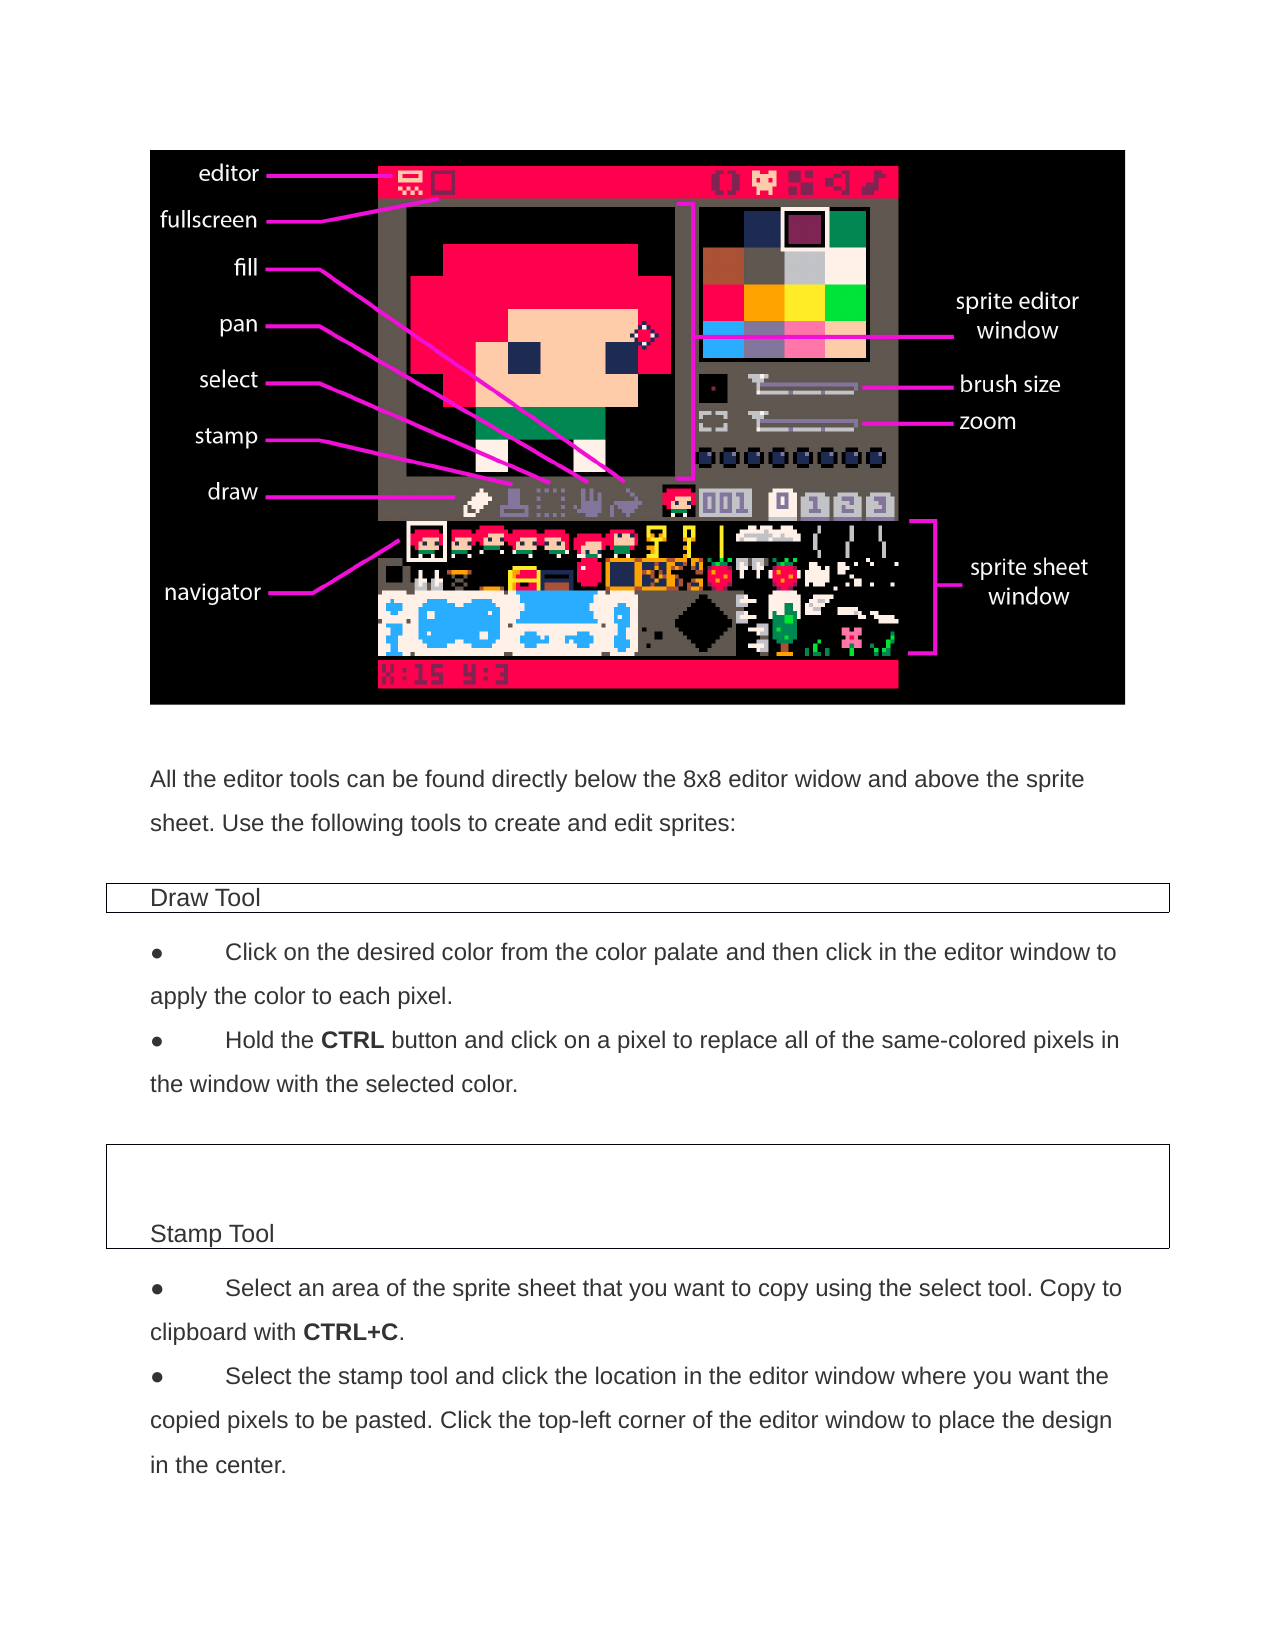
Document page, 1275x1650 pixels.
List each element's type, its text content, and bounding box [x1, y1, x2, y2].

picture [150, 150, 1125, 705]
list Click on the desired color from the color palate and then click in the editor window to apply the color to each pixel. [150, 938, 1125, 1009]
subtitle Draw Tool [107, 884, 1169, 912]
subtitle Stamp Tool [107, 1219, 1169, 1248]
list Hold the CTRL button and click on a pixel to replace all of the same-colored pixels in the window with the selected color. [150, 1026, 1125, 1098]
list Select an area of the sprite sheet that you want to copy using the select tool. Copy to clipboard with CTRL+C. [150, 1274, 1125, 1346]
list Select the stamp tool and click the location in the editor window where you want the copied pixels to be pasted. Click the top-left corner of the editor window to place the design in the center. [150, 1362, 1125, 1478]
text All the editor tools can be found directly below the 8x8 editor widow and above the sprite sheet. Use the following tools to create and edit sprites: [150, 765, 1125, 837]
